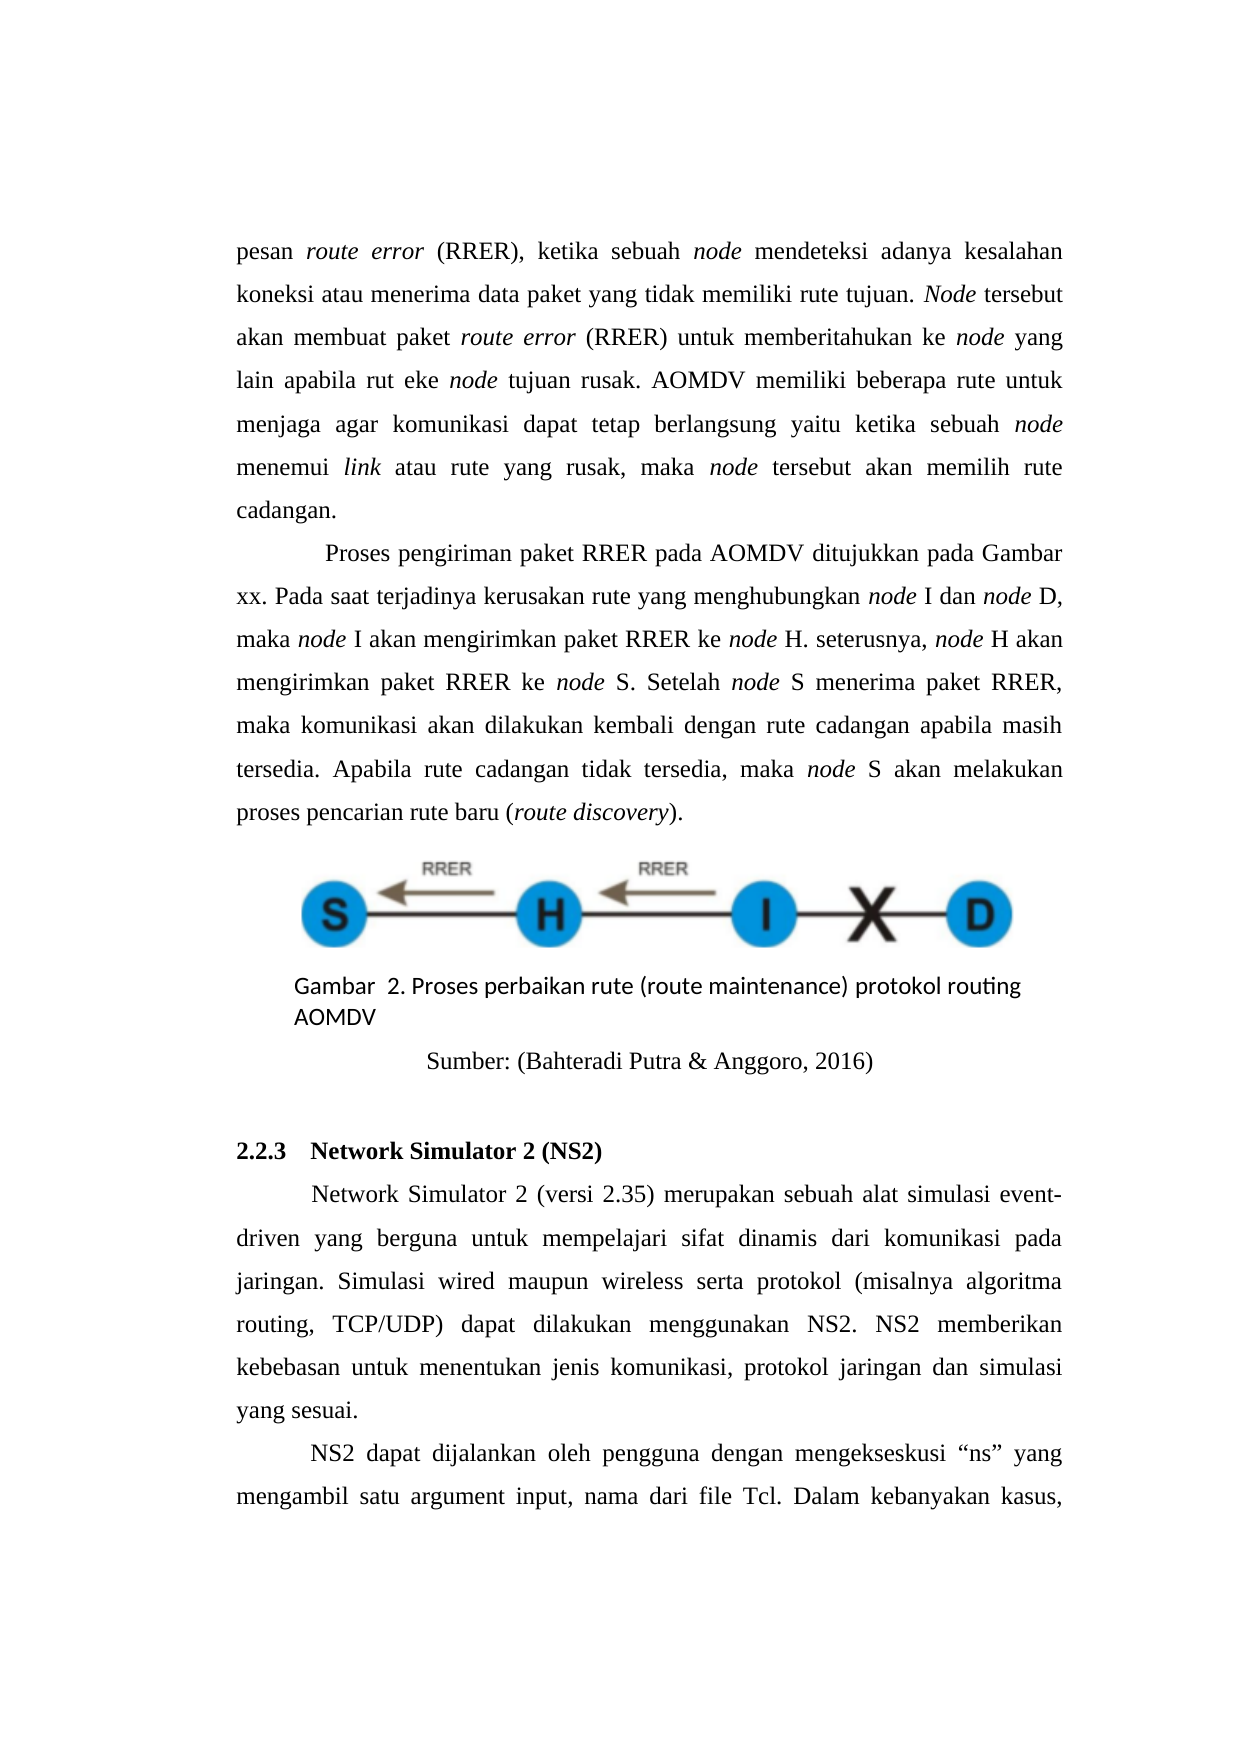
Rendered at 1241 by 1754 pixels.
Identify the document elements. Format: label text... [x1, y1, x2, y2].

picture [294, 850, 1023, 962]
list NS2 dapat dijalankan oleh pengguna dengan mengekseskusi “ns” yang mengambil satu argument input, nama dari file Tcl. Dalam kebanyakan kasus, [236, 1438, 1063, 1510]
list Proses pengiriman paket RRER pada AOMDV ditujukkan pada Gambar xx. Pada saat terjadinya kerusakan rute yang menghubungkan node I dan node D, maka node I akan mengirimkan paket RRER ke node H. seterusnya, node H akan mengirimkan paket RRER ke node S. Setelah node S menerima paket RRER, maka komunikasi akan dilakukan kembali dengan rute cadangan apabila masih tersedia. Apabila rute cadangan tidak tersedia, maka node S akan melakukan proses pencarian rute baru (route discovery). [236, 538, 1063, 826]
list Network Simulator 2 (versi 2.35) merupakan sebuah alat simulasi event-driven yang berguna untuk mempelajari sifat dinamis dari komunikasi pada jaringan. Simulasi wired maupun wireless serta protokol (misalnya algoritma routing, TCP/UDP) dapat dilakukan menggunakan NS2. NS2 memberikan kebebasan untuk menentukan jenis komunikasi, protokol jaringan dan simulasi yang sesuai. [236, 1179, 1063, 1424]
text Sumber: (Bahteradi Putra & Anggoro, 2016) [236, 840, 1063, 1075]
subtitle Network Simulator 2 (NS2) [236, 1136, 1063, 1165]
list pesan route error (RRER), ketika sebuah node mendeteksi adanya kesalahan koneksi atau menerima data paket yang tidak memiliki rute tujuan. Node tersebut akan membuat paket route error (RRER) untuk memberitahukan ke node yang lain apabila rut eke node tujuan rusak. AOMDV memiliki beberapa rute untuk menjaga agar komunikasi dapat tetap berlangsung yaitu ketika sebuah node menemui link atau rute yang rusak, maka node tersebut akan memilih rute cadangan. [236, 236, 1063, 524]
